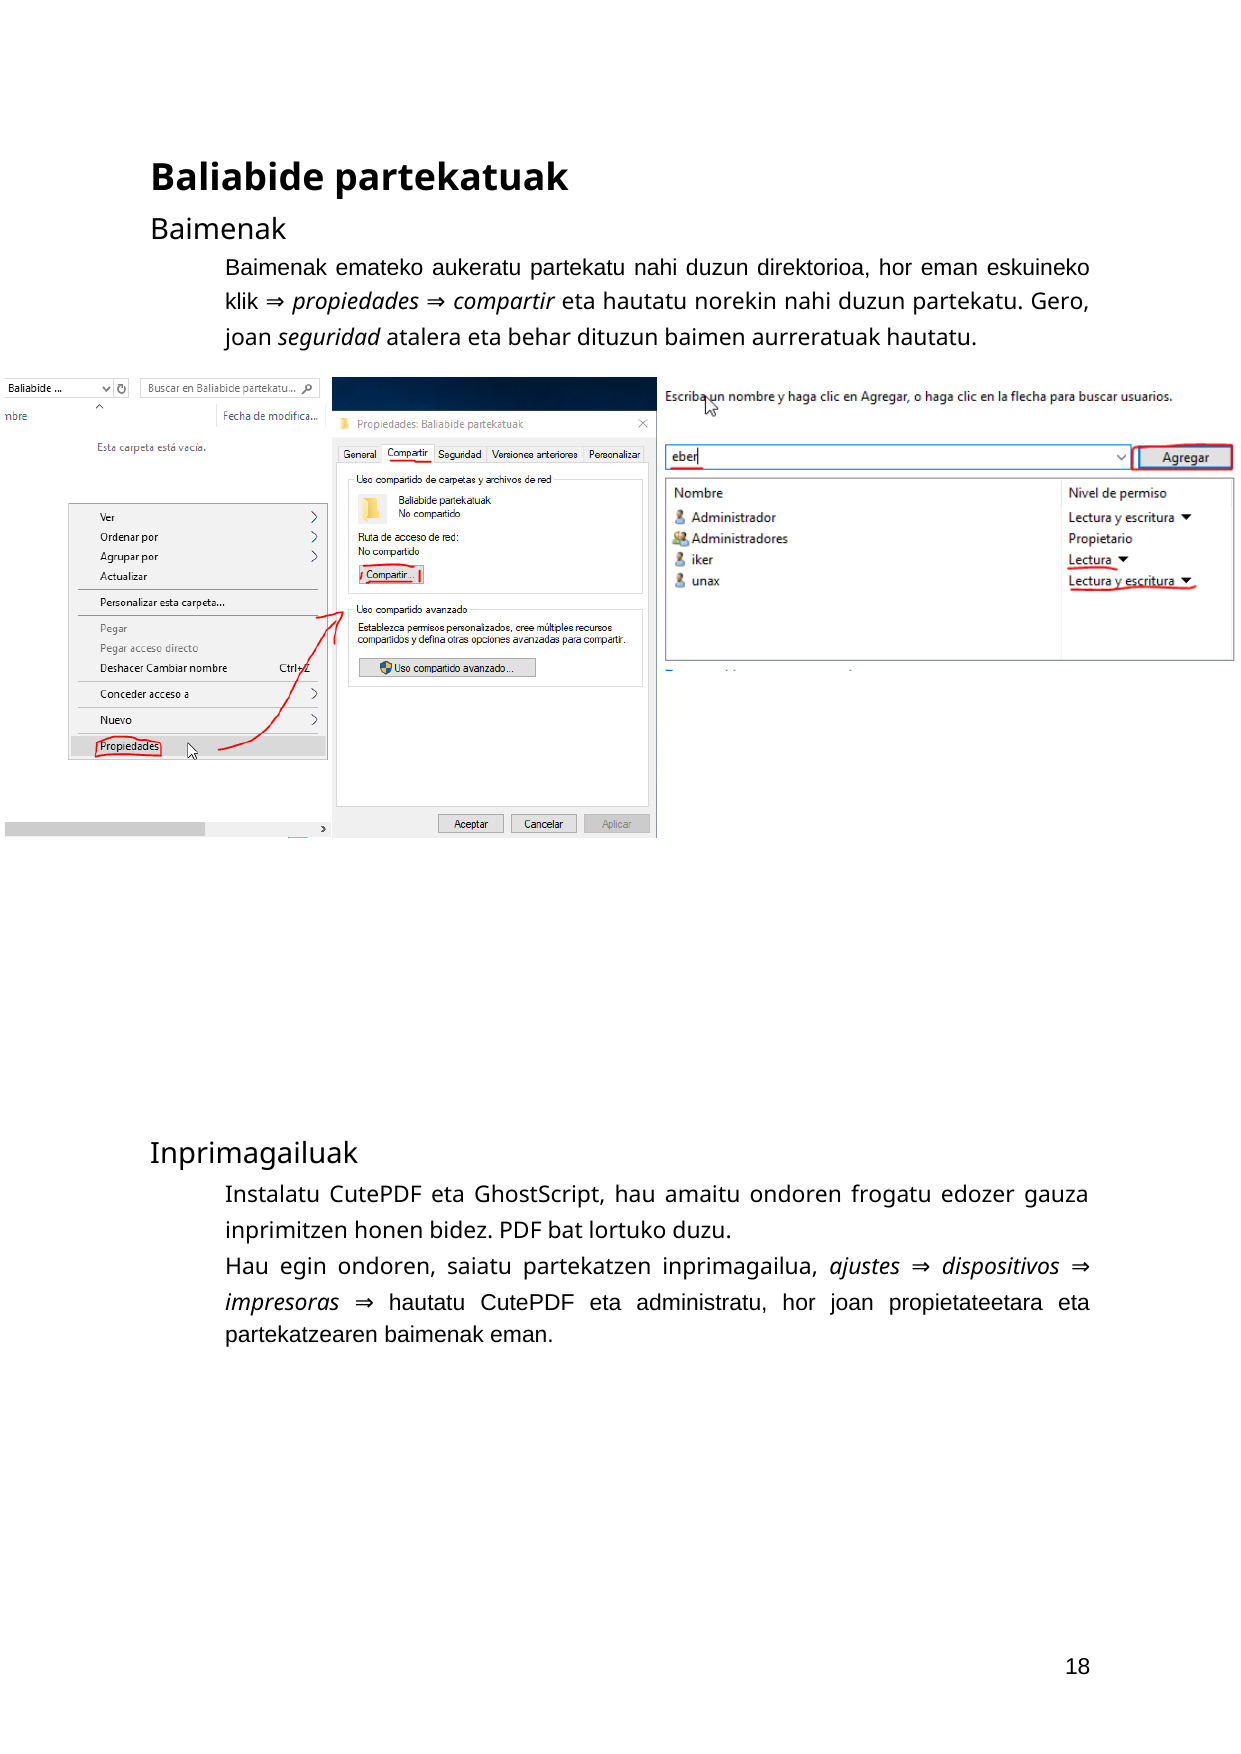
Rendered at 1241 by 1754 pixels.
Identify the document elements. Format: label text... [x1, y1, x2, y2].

text Instalatu CutePDF eta GhostScript, hau amaitu ondoren frogatu edozer gauza inprimitzen honen bidez. PDF bat lortuko duzu. [225, 1178, 1090, 1245]
text Hau egin ondoren, saiatu partekatzen inprimagailua, ajustes ⇒ dispositivos ⇒ impresoras ⇒ hautatu CutePDF eta administratu, hor joan propietateetara eta partekatzearen baimenak eman. [225, 1250, 1090, 1347]
text Inprimagailuak [150, 1132, 1090, 1172]
picture [4, 377, 1241, 838]
text Baimenak emateko aukeratu partekatu nahi duzun direktorioa, hor eman eskuineko klik ⇒ propiedades ⇒ compartir eta hautatu norekin nahi duzun partekatu. Gero, joan seguridad atalera eta behar dituzun baimen aurreratuak hautatu. [225, 254, 1090, 352]
text Baimenak [150, 209, 1090, 248]
text Baliabide partekatuak [150, 150, 1090, 201]
